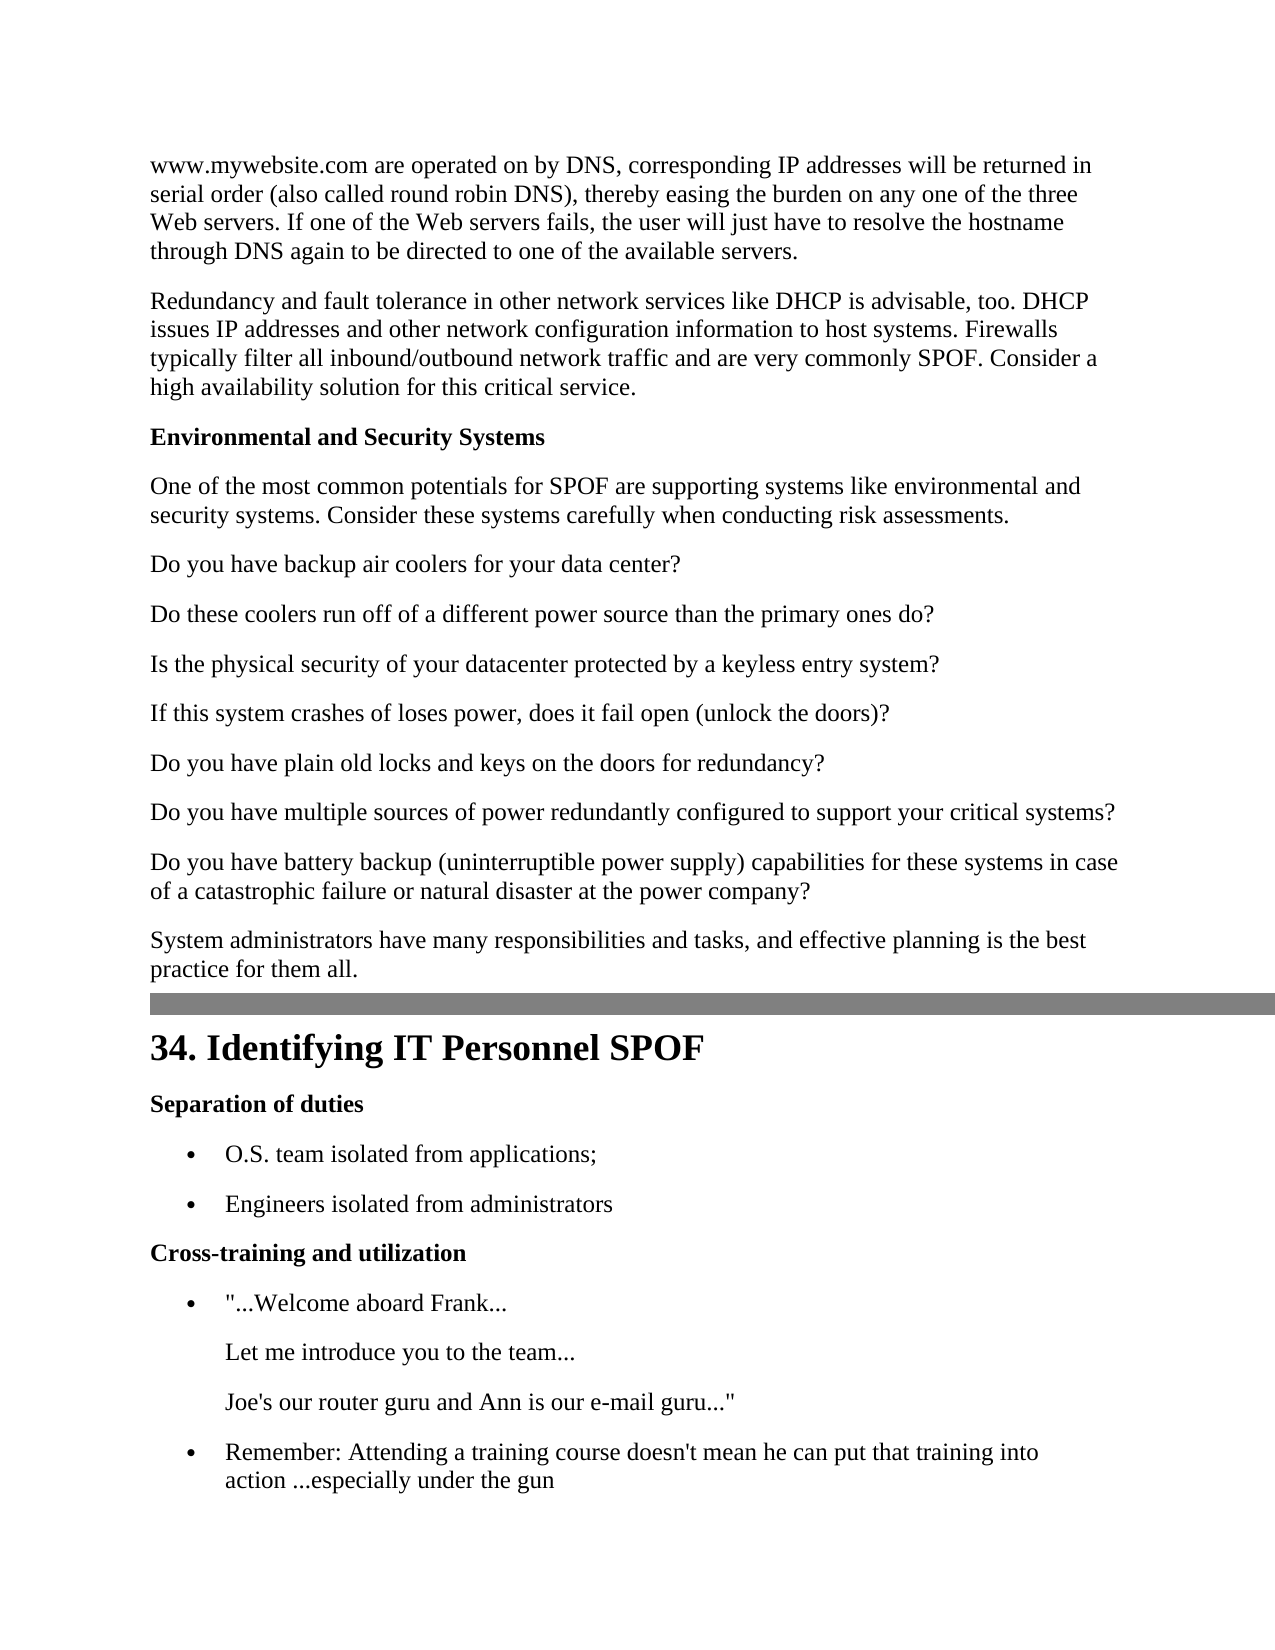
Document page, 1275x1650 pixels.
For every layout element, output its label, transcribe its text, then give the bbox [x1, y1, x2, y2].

text Separation of duties [150, 1089, 1125, 1118]
text Cross-training and utilization [150, 1238, 1125, 1267]
text Joe's our router guru and Ann is our e-mail guru..." [225, 1387, 1125, 1416]
text Do you have backup air coolers for your data center? [150, 549, 1125, 578]
text System administrators have many responsibilities and tasks, and effective planning is the best practice for them all. [150, 925, 1125, 983]
text Let me introduce you to the team... [225, 1337, 1125, 1366]
list O.S. team isolated from applications; [187, 1139, 1125, 1168]
text Do you have plain old locks and keys on the doors for redundancy? [150, 748, 1125, 777]
text Redundancy and fault tolerance in other network services like DHCP is advisable, too. DHCP issues IP addresses and other network configuration information to host systems. Firewalls typically filter all inbound/outbound network traffic and are very commonly SPOF. Consider a high availability solution for this critical service. [150, 286, 1125, 401]
text Do these coolers run off of a different power source than the primary ones do? [150, 599, 1125, 628]
text www.mywebsite.com are operated on by DNS, corresponding IP addresses will be returned in serial order (also called round robin DNS), thereby easing the burden on any one of the three Web servers. If one of the Web servers fails, the user will just have to resolve the hostname through DNS again to be directed to one of the available servers. [150, 150, 1125, 265]
text Do you have battery backup (uninterruptible power supply) capabilities for these systems in case of a catastrophic failure or natural disaster at the power company? [150, 847, 1125, 904]
text If this system crashes of loses power, does it fail open (unlock the doors)? [150, 698, 1125, 727]
subtitle 34. Identifying IT Personnel SPOF [150, 1026, 1125, 1069]
list "...Welcome aboard Frank... [187, 1288, 1125, 1317]
text Do you have multiple sources of power redundantly configured to support your critical systems? [150, 797, 1125, 826]
text Environmental and Security Systems [150, 422, 1125, 450]
list Engineers isolated from administrators [187, 1189, 1125, 1217]
text One of the most common potentials for SPOF are supporting systems like environmental and security systems. Consider these systems carefully when conducting risk assessments. [150, 471, 1125, 529]
text Is the physical security of your datacenter protected by a keyless entry system? [150, 649, 1125, 677]
list Remember: Attending a training course doesn't mean he can put that training into action ...especially under the gun [187, 1437, 1125, 1494]
